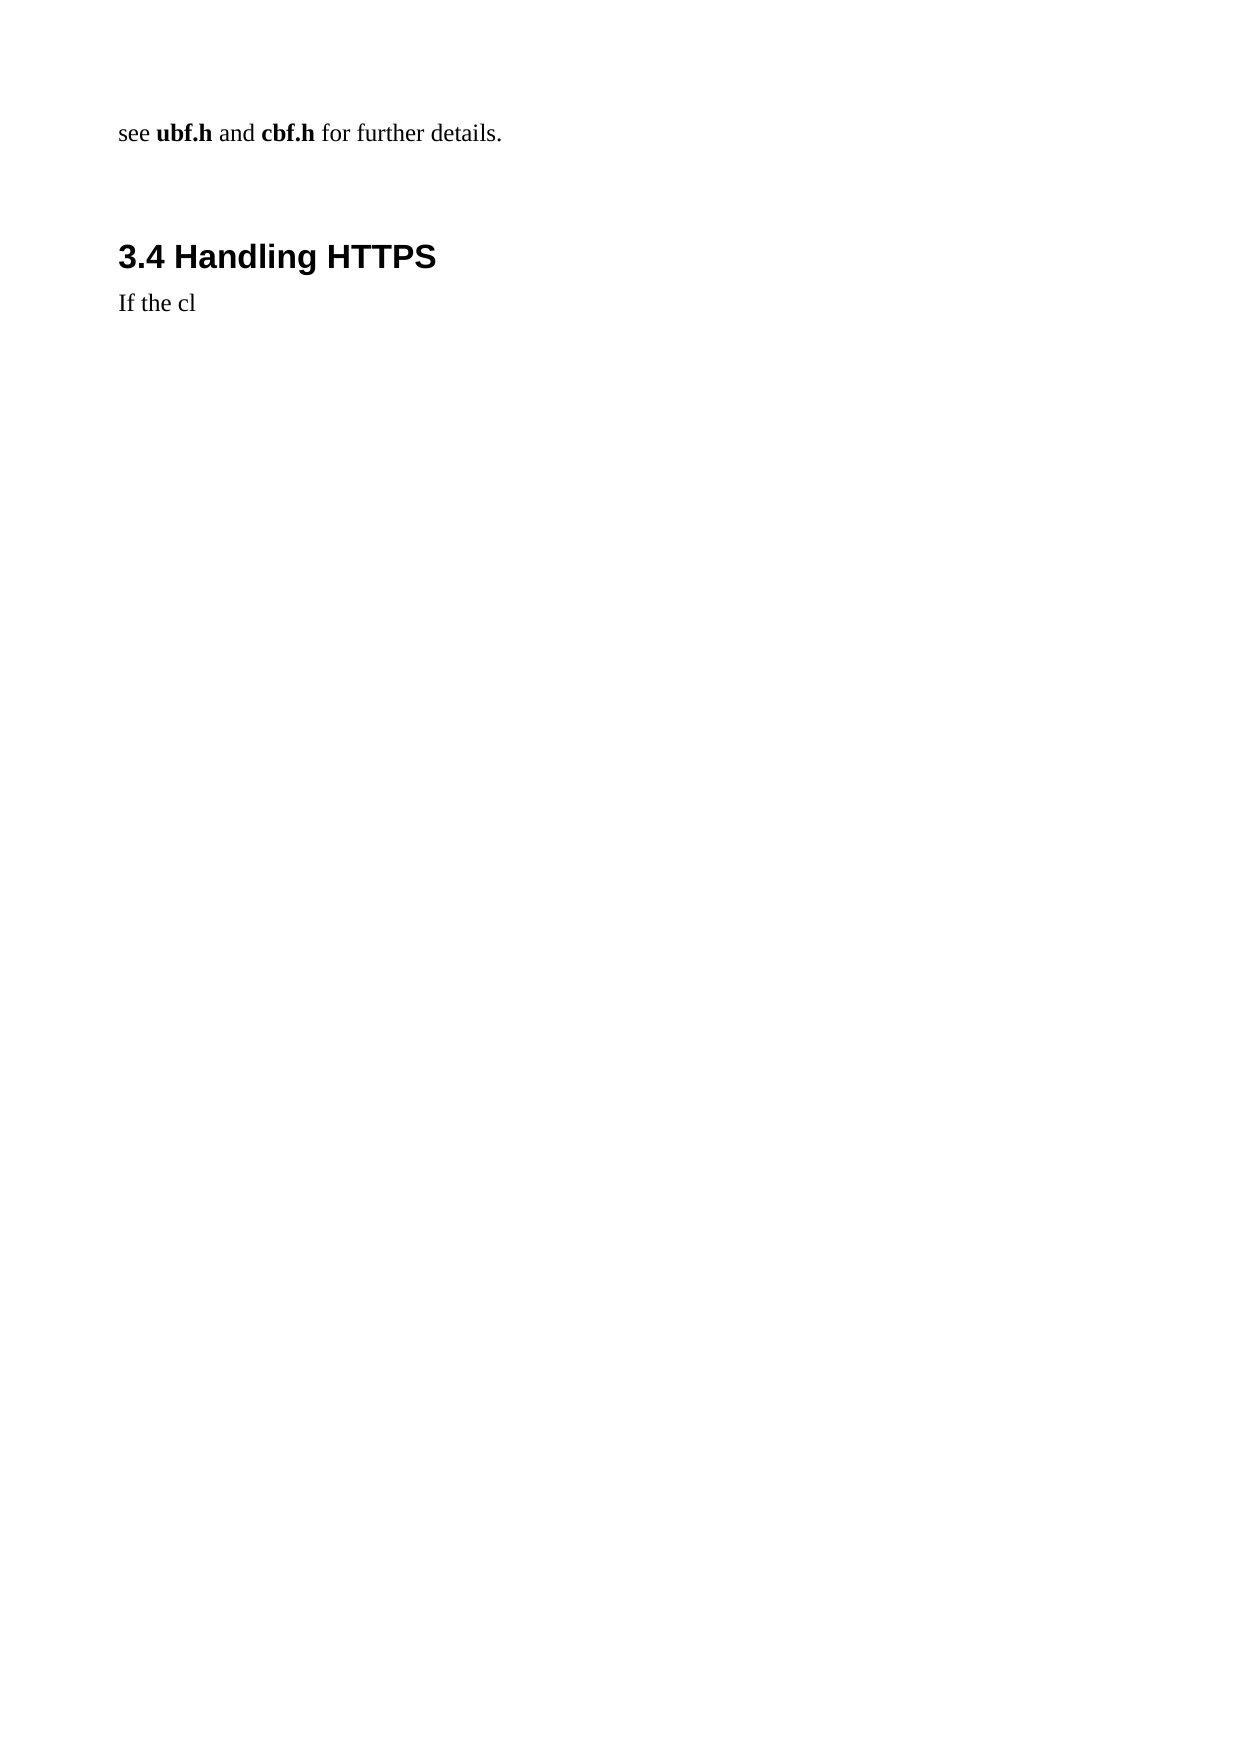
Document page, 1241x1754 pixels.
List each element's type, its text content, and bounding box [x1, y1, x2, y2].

text see ubf.h and cbf.h for further details. [118, 118, 1122, 147]
subtitle 3.4 Handling HTTPS [118, 237, 1122, 276]
text If the cl [118, 288, 1122, 317]
